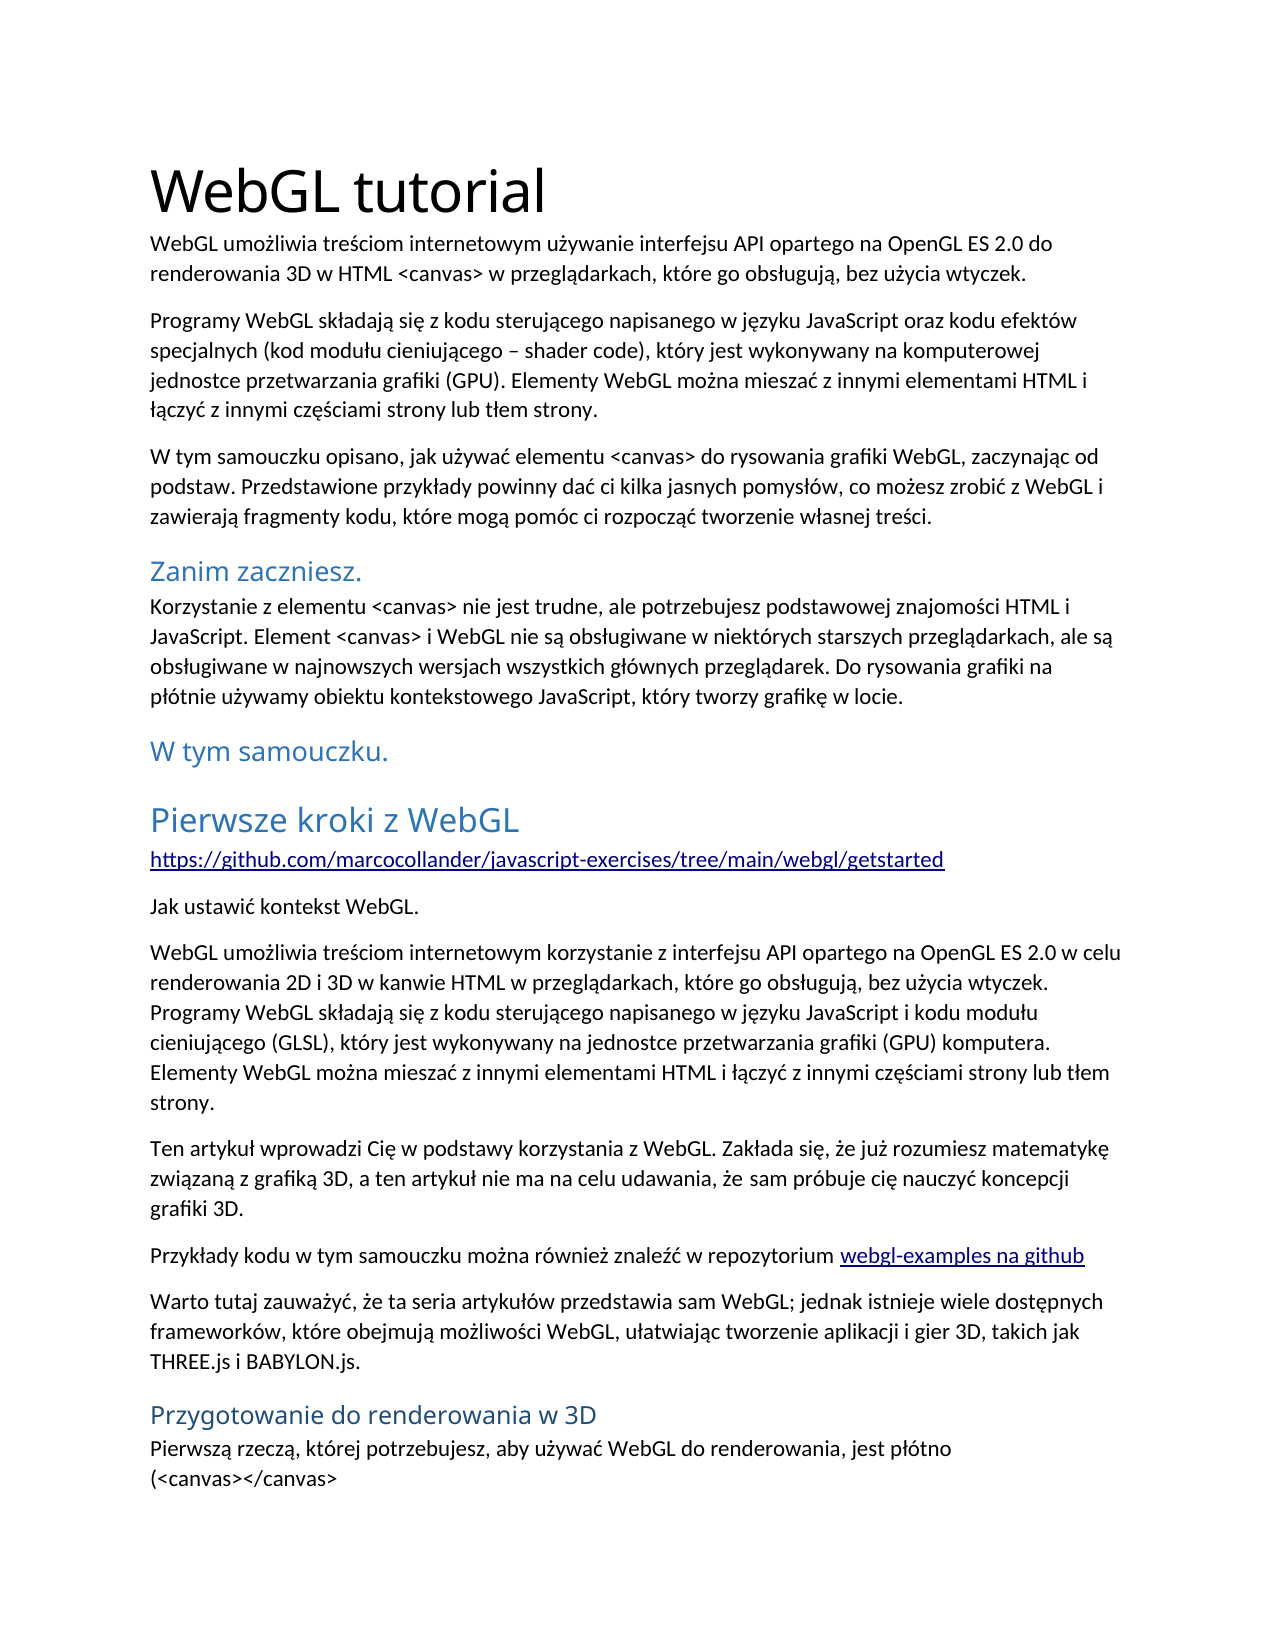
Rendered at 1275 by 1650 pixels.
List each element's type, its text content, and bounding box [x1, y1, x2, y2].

text https://github.com/marcocollander/javascript-exercises/tree/main/webgl/getstarted [150, 845, 1125, 873]
subtitle Pierwsze kroki z WebGL [150, 797, 1125, 842]
text W tym samouczku opisano, jak używać elementu <canvas> do rysowania grafiki WebGL, zaczynając od podstaw. Przedstawione przykłady powinny dać ci kilka jasnych pomysłów, co możesz zrobić z WebGL i zawierają fragmenty kodu, które mogą pomóc ci rozpocząć tworzenie własnej treści. [150, 442, 1125, 530]
text Przykłady kodu w tym samouczku można również znaleźć w repozytorium webgl-examples na github [150, 1241, 1125, 1269]
text Jak ustawić kontekst WebGL. [150, 892, 1125, 920]
text WebGL umożliwia treściom internetowym używanie interfejsu API opartego na OpenGL ES 2.0 do renderowania 3D w HTML <canvas> w przeglądarkach, które go obsługują, bez użycia wtyczek. [150, 229, 1125, 287]
text Korzystanie z elementu <canvas> nie jest trudne, ale potrzebujesz podstawowej znajomości HTML i JavaScript. Element <canvas> i WebGL nie są obsługiwane w niektórych starszych przeglądarkach, ale są obsługiwane w najnowszych wersjach wszystkich głównych przeglądarek. Do rysowania grafiki na płótnie używamy obiektu kontekstowego JavaScript, który tworzy grafikę w locie. [150, 592, 1125, 710]
text Ten artykuł wprowadzi Cię w podstawy korzystania z WebGL. Zakłada się, że już rozumiesz matematykę związaną z grafiką 3D, a ten artykuł nie ma na celu udawania, że ​​sam próbuje cię nauczyć koncepcji grafiki 3D. [150, 1134, 1125, 1222]
subtitle Przygotowanie do renderowania w 3D [150, 1398, 1125, 1432]
subtitle Zanim zaczniesz. [150, 553, 1125, 589]
text Programy WebGL składają się z kodu sterującego napisanego w języku JavaScript oraz kodu efektów specjalnych (kod modułu cieniującego – shader code), który jest wykonywany na komputerowej jednostce przetwarzania grafiki (GPU). Elementy WebGL można mieszać z innymi elementami HTML i łączyć z innymi częściami strony lub tłem strony. [150, 306, 1125, 424]
text Warto tutaj zauważyć, że ta seria artykułów przedstawia sam WebGL; jednak istnieje wiele dostępnych frameworków, które obejmują możliwości WebGL, ułatwiając tworzenie aplikacji i gier 3D, takich jak THREE.js i BABYLON.js. [150, 1287, 1125, 1375]
text Pierwszą rzeczą, której potrzebujesz, aby używać WebGL do renderowania, jest płótno (<canvas></canvas> [150, 1434, 1125, 1492]
text WebGL umożliwia treściom internetowym korzystanie z interfejsu API opartego na OpenGL ES 2.0 w celu renderowania 2D i 3D w kanwie HTML w przeglądarkach, które go obsługują, bez użycia wtyczek. Programy WebGL składają się z kodu sterującego napisanego w języku JavaScript i kodu modułu cieniującego (GLSL), który jest wykonywany na jednostce przetwarzania grafiki (GPU) komputera. Elementy WebGL można mieszać z innymi elementami HTML i łączyć z innymi częściami strony lub tłem strony. [150, 938, 1125, 1116]
title WebGL tutorial [150, 150, 1125, 229]
subtitle W tym samouczku. [150, 732, 1125, 769]
